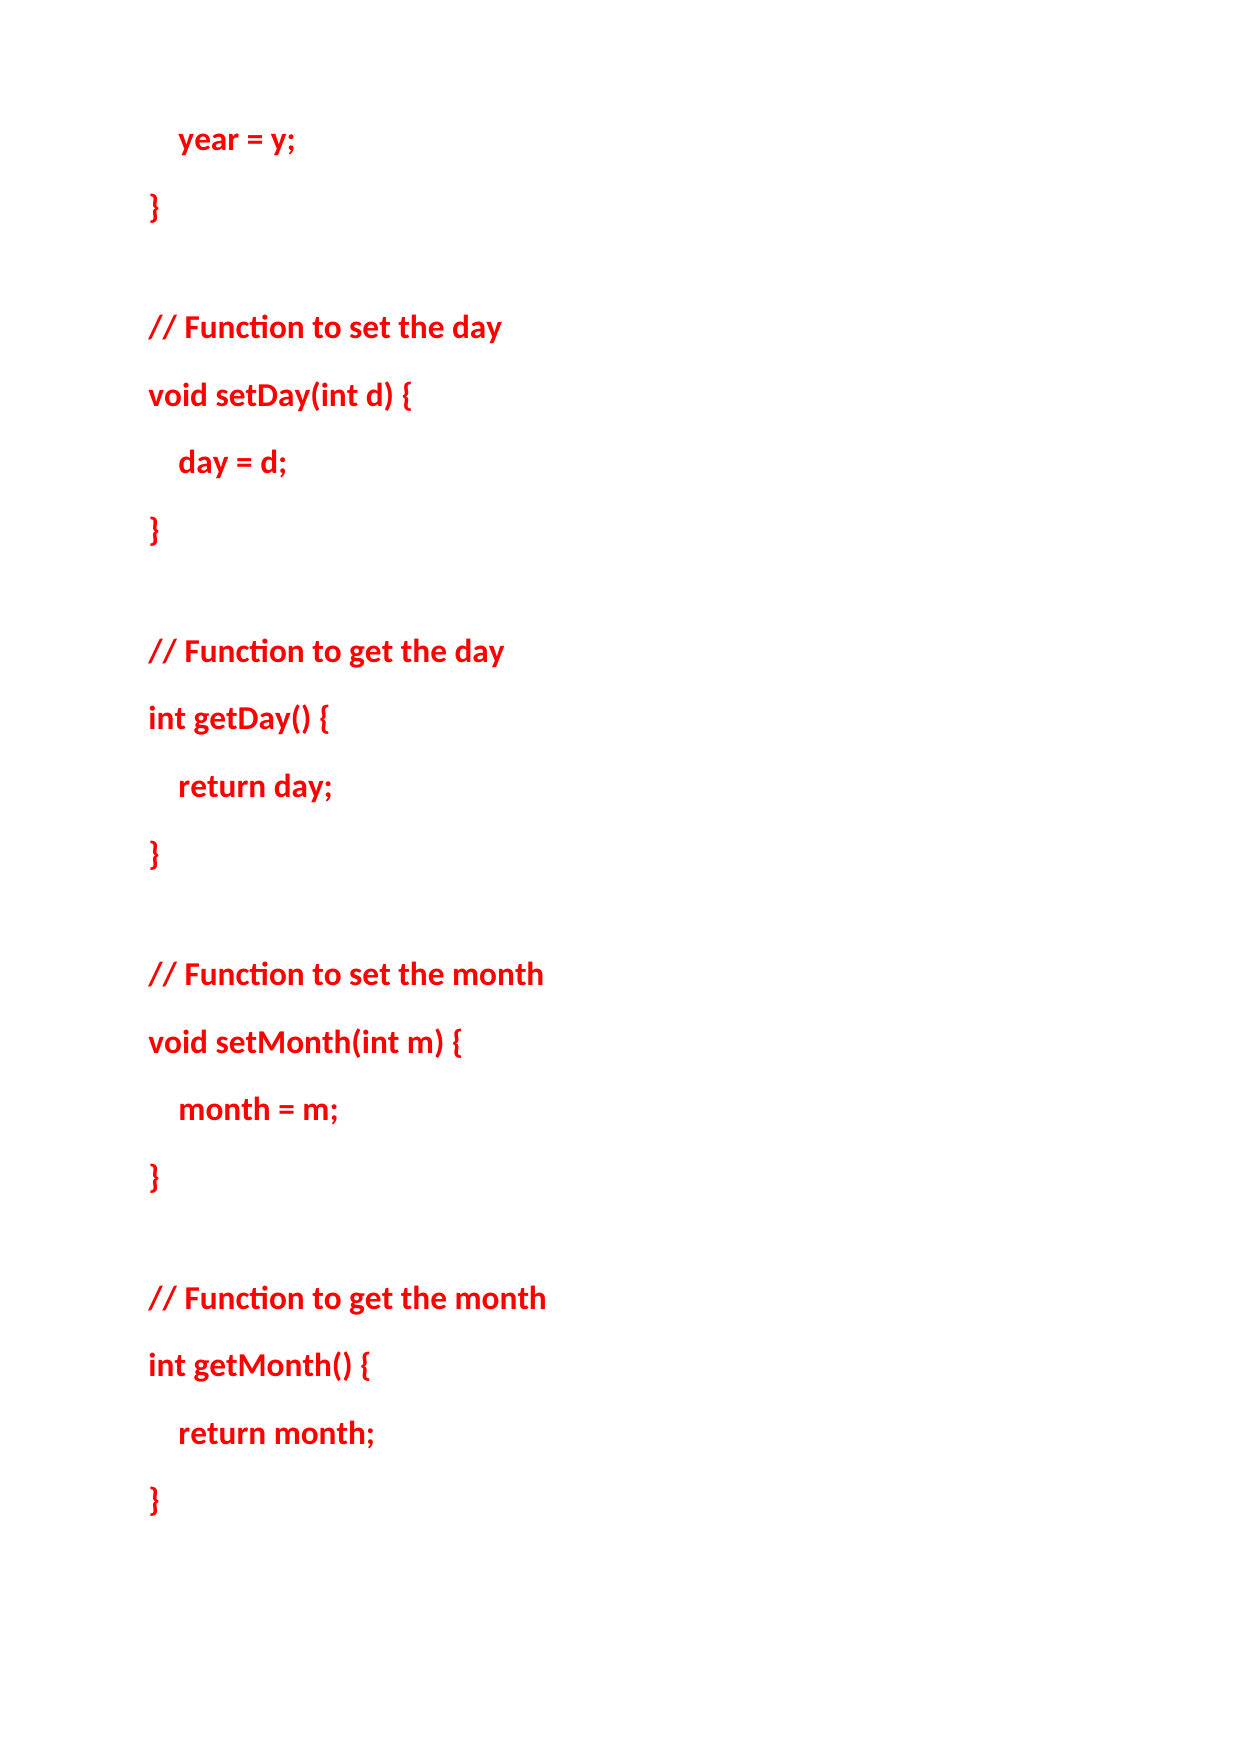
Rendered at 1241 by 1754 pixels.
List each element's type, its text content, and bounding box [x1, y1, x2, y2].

text } [118, 509, 1122, 550]
text year = y; [118, 118, 1122, 159]
text } [118, 1479, 1122, 1520]
text return day; [118, 765, 1122, 806]
text month = m; [118, 1088, 1122, 1129]
text void setDay(int d) { [118, 374, 1122, 415]
text } [118, 1156, 1122, 1197]
text } [118, 833, 1122, 873]
text // Function to get the month [118, 1277, 1122, 1317]
text return month; [118, 1412, 1122, 1453]
text int getMonth() { [118, 1344, 1122, 1385]
text // Function to get the day [118, 630, 1122, 671]
text // Function to set the month [118, 953, 1122, 994]
text day = d; [118, 442, 1122, 482]
text // Function to set the day [118, 306, 1122, 347]
text void setMonth(int m) { [118, 1021, 1122, 1062]
text } [118, 186, 1122, 226]
text int getDay() { [118, 697, 1122, 738]
